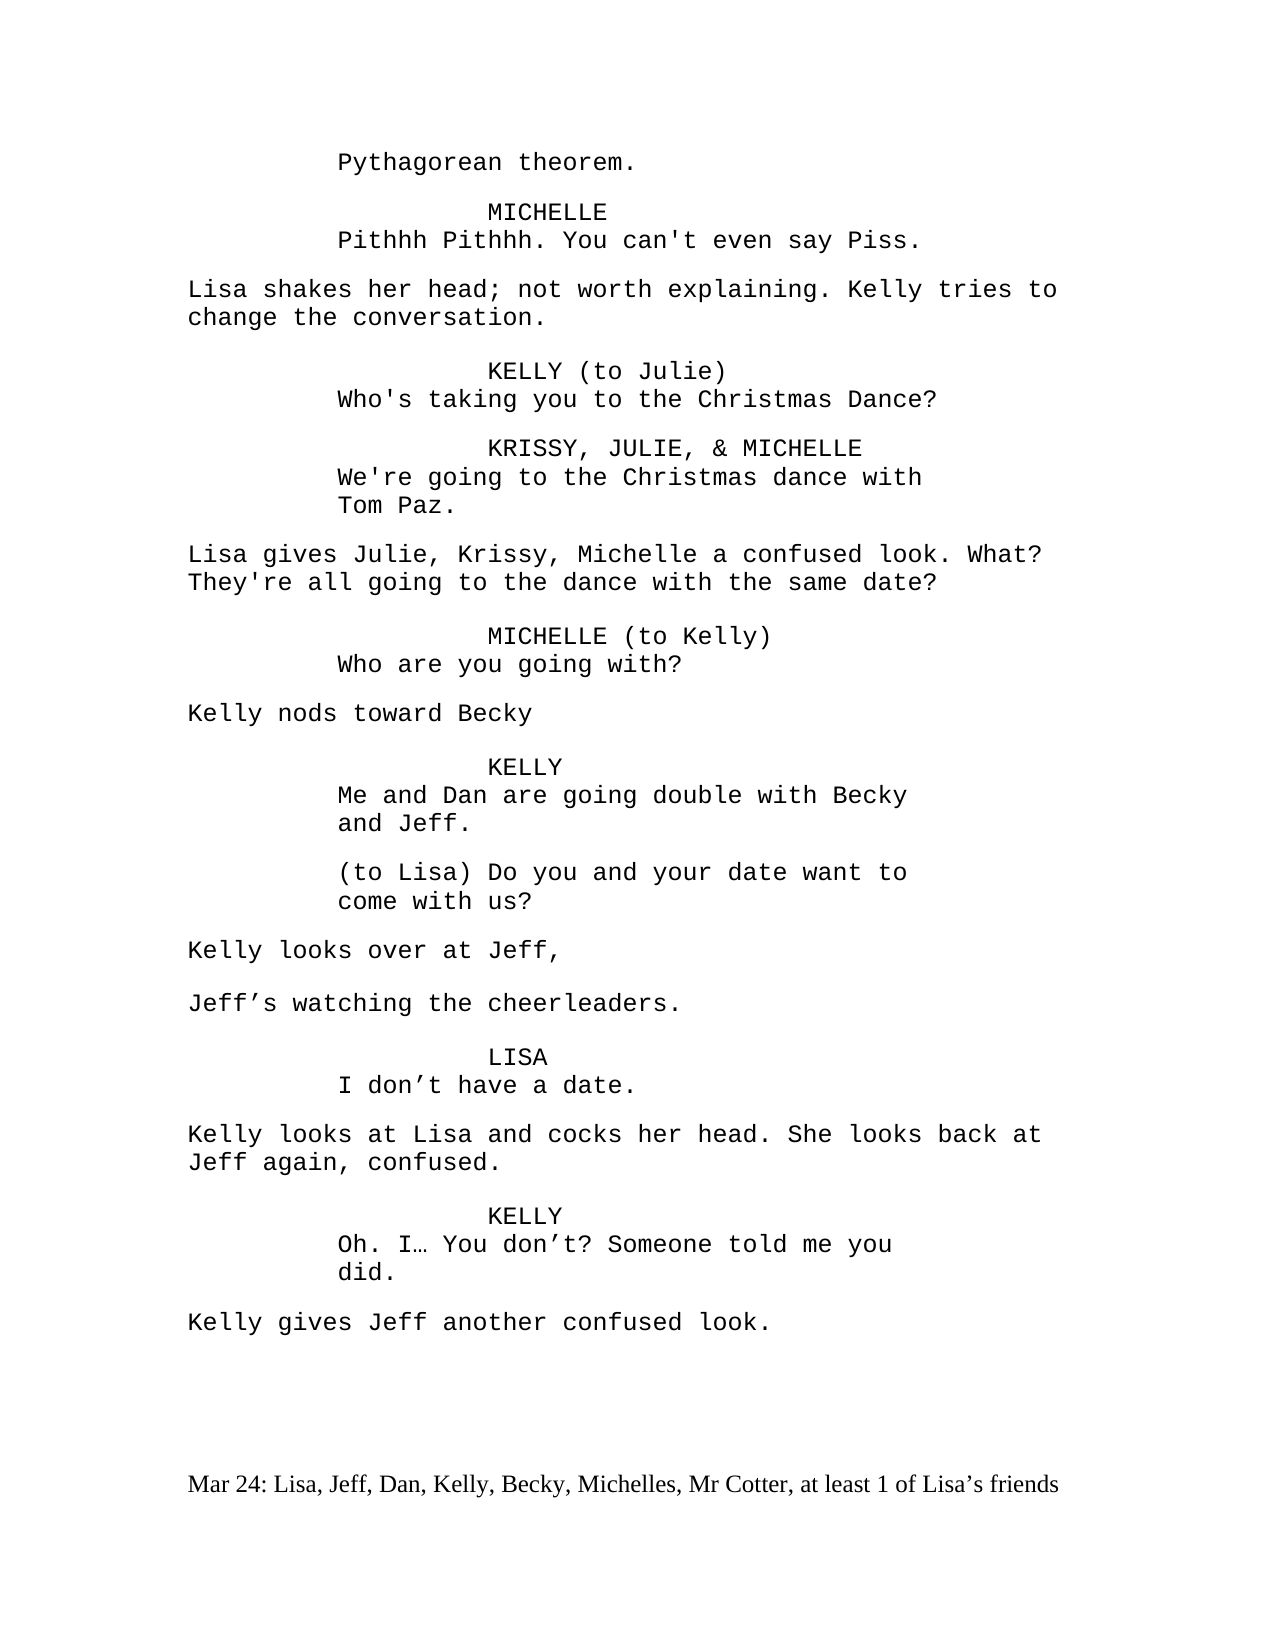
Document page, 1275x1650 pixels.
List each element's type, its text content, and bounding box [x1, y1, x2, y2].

text KELLY [187, 1203, 1087, 1232]
text Who's taking you to the Christmas Dance? [337, 387, 937, 415]
text Jeff’s watching the cheerleaders. [187, 991, 1087, 1019]
text KELLY [187, 754, 1087, 782]
text Oh. I… You don’t? Someone told me you did. [337, 1232, 937, 1288]
text (to Lisa) Do you and your date want to come with us? [337, 860, 937, 917]
text Lisa shakes her head; not worth explaining. Kelly tries to change the conversation. [187, 277, 1087, 333]
text KELLY (to Julie) [187, 358, 1087, 387]
text Pithhh Pithhh. You can't even say Piss. [337, 227, 937, 256]
text Kelly looks at Lisa and cocks her head. She looks back at Jeff again, confused. [187, 1122, 1087, 1178]
text Who are you going with? [337, 652, 937, 680]
text MICHELLE [187, 199, 1087, 227]
text I don’t have a date. [337, 1072, 937, 1101]
text Kelly gives Jeff another confused look. [187, 1309, 1087, 1337]
text Kelly looks over at Jeff, [187, 937, 1087, 966]
subtitle Mar 24: Lisa, Jeff, Dan, Kelly, Becky, Michelles, Mr Cotter, at least 1 of Lisa’s friends [187, 1469, 1087, 1498]
text Lisa gives Julie, Krissy, Michelle a confused look. What? They're all going to the dance with the same date? [187, 542, 1087, 598]
text Kelly nods toward Becky [187, 701, 1087, 729]
text MICHELLE (to Kelly) [187, 623, 1087, 652]
text Me and Dan are going double with Becky and Jeff. [337, 782, 937, 839]
text Pythagorean theorem. [337, 150, 937, 178]
text We're going to the Christmas dance with Tom Paz. [337, 464, 937, 521]
text KRISSY, JULIE, & MICHELLE [187, 436, 1087, 464]
text LISA [187, 1044, 1087, 1072]
